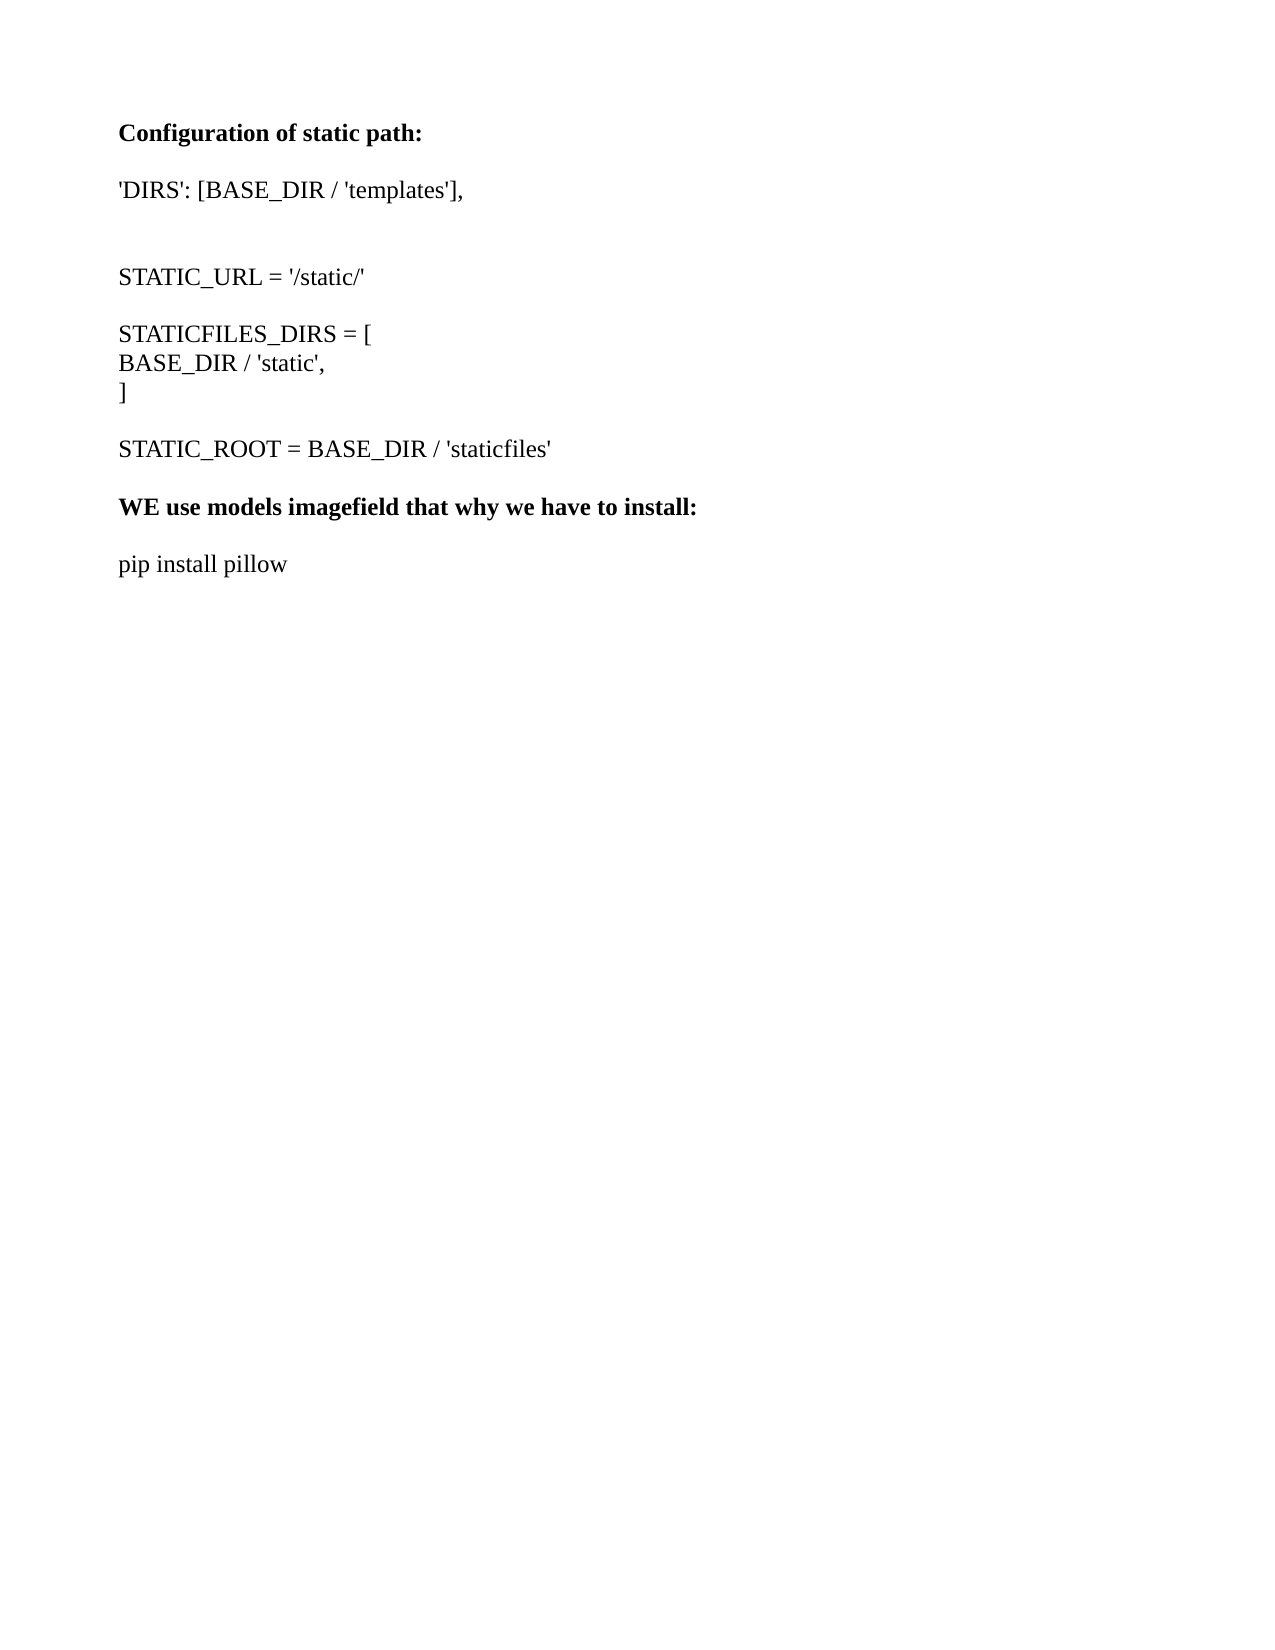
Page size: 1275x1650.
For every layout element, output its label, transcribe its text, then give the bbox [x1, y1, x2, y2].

text STATIC_ROOT = BASE_DIR / 'staticfiles' [118, 434, 1157, 463]
text Configuration of static path: [118, 118, 1157, 147]
text STATIC_URL = '/static/' [118, 262, 1157, 291]
text ] [118, 377, 1157, 406]
text WE use models imagefield that why we have to install: [118, 492, 1157, 521]
text 'DIRS': [BASE_DIR / 'templates'], [118, 176, 1157, 204]
text pip install pillow [118, 549, 1157, 578]
text STATICFILES_DIRS = [ [118, 319, 1157, 348]
text BASE_DIR / 'static', [118, 348, 1157, 377]
